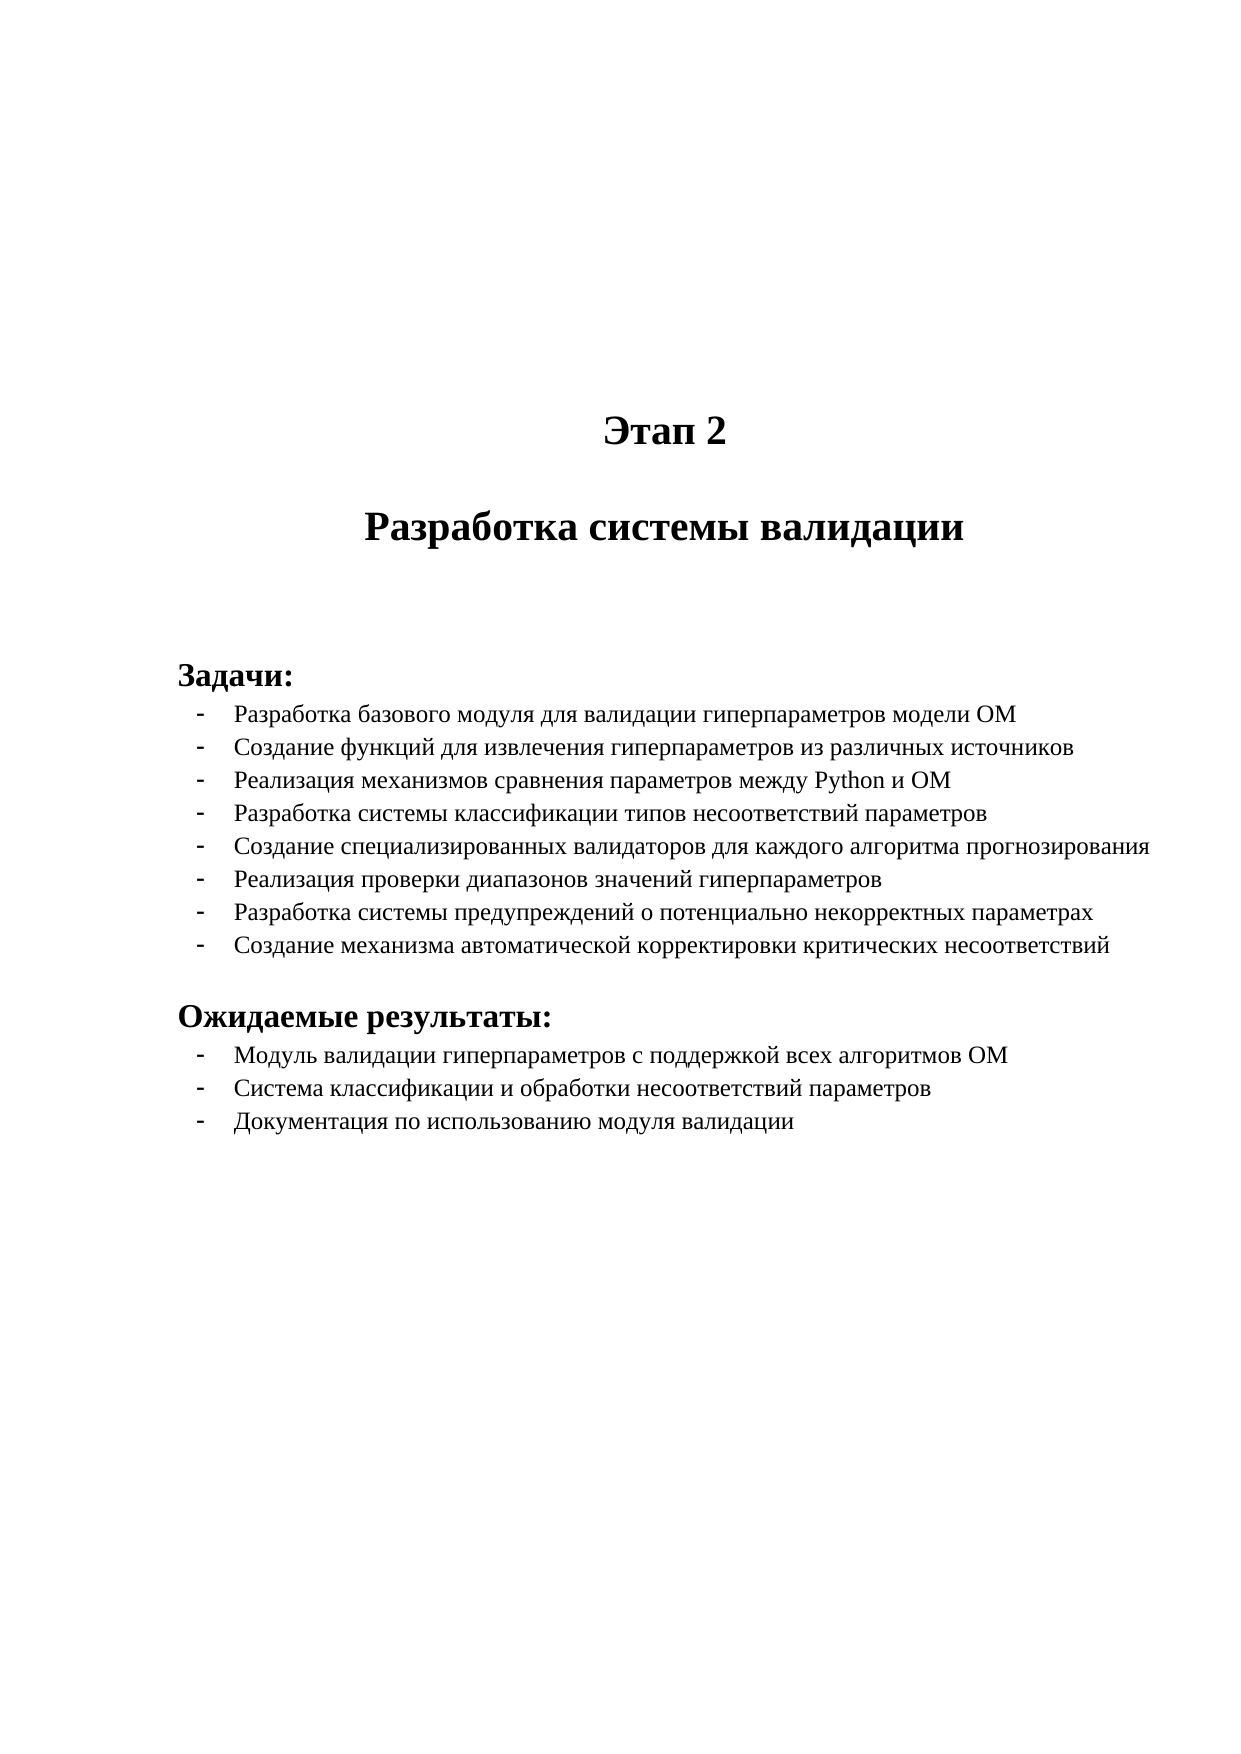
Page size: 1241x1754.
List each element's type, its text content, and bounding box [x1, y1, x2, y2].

list Реализация проверки диапазонов значений гиперпараметров [196, 864, 1152, 893]
list Создание функций для извлечения гиперпараметров из различных источников [196, 732, 1152, 761]
list Разработка системы классификации типов несоответствий параметров [196, 798, 1152, 827]
list Создание специализированных валидаторов для каждого алгоритма прогнозирования [196, 831, 1152, 860]
text Ожидаемые результаты: [177, 996, 1152, 1034]
list Реализация механизмов сравнения параметров между Python и OM [196, 765, 1152, 794]
list Система классификации и обработки несоответствий параметров [196, 1073, 1152, 1102]
text Задачи: [177, 655, 1152, 693]
list Разработка базового модуля для валидации гиперпараметров модели OM [196, 699, 1152, 728]
list Документация по использованию модуля валидации [196, 1106, 1152, 1135]
list Модуль валидации гиперпараметров с поддержкой всех алгоритмов OM [196, 1040, 1152, 1069]
list Разработка системы предупреждений о потенциально некорректных параметрах [196, 897, 1152, 926]
text Разработка системы валидации [177, 501, 1152, 549]
list Создание механизма автоматической корректировки критических несоответствий [196, 930, 1152, 959]
text Этап 2 [177, 406, 1152, 453]
